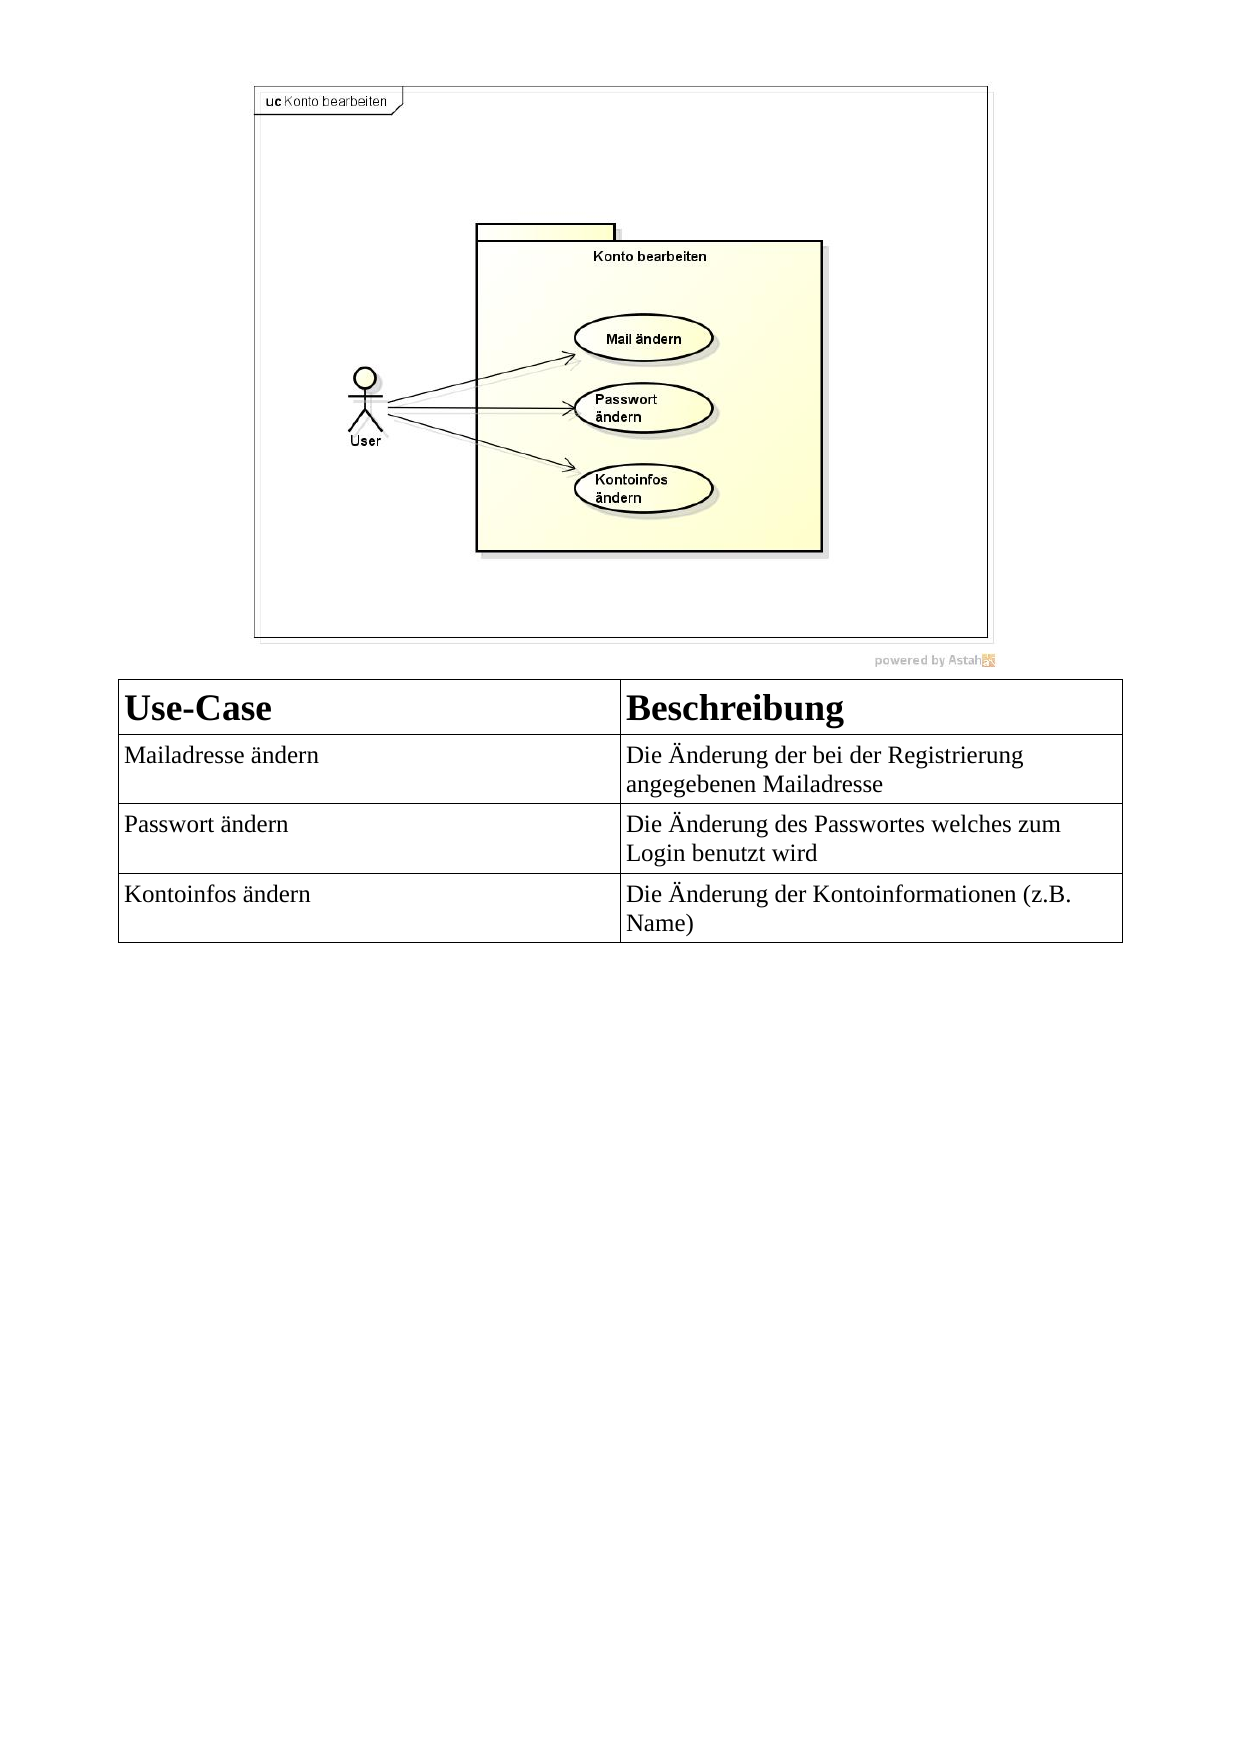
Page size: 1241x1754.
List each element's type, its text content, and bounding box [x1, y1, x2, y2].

table_cell Die Änderung der Kontoinformationen (z.B. Name) [621, 874, 1122, 942]
table_cell Mailadresse ändern [119, 735, 620, 803]
table_cell Die Änderung der bei der Registrierung angegebenen Mailadresse [621, 735, 1122, 803]
table_cell Die Änderung des Passwortes welches zum Login benutzt wird [621, 804, 1122, 873]
table_cell Passwort ändern [119, 804, 620, 873]
table_header Use-Case [119, 680, 620, 734]
table_cell Kontoinfos ändern [119, 874, 620, 942]
table_header Beschreibung [621, 680, 1122, 734]
